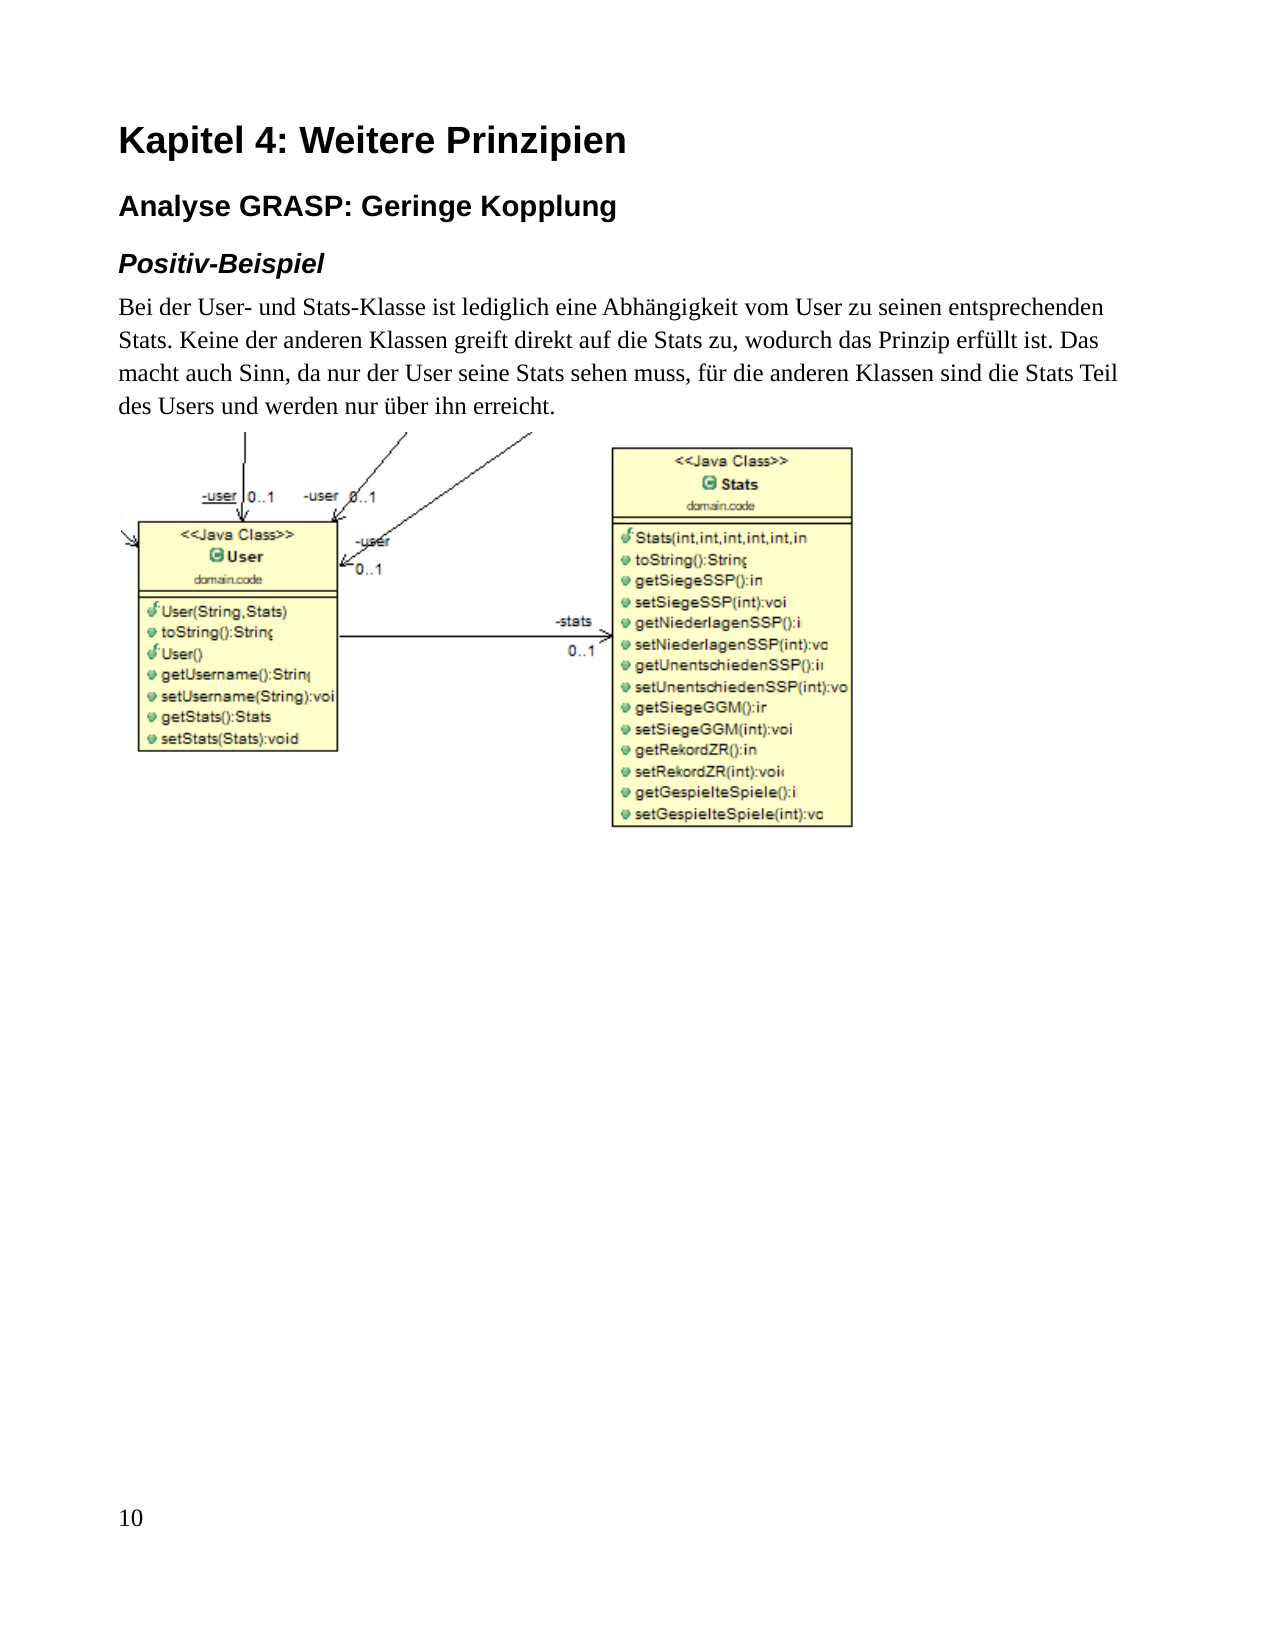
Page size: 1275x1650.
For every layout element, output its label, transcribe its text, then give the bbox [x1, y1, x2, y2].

subtitle Analyse GRASP: Geringe Kopplung [118, 189, 1157, 223]
subtitle Kapitel 4: Weitere Prinzipien [118, 118, 1157, 162]
picture [121, 432, 867, 832]
subtitle Positiv-Beispiel [118, 248, 1157, 279]
text Bei der User- und Stats-Klasse ist lediglich eine Abhängigkeit vom User zu seinen entsprechenden Stats. Keine der anderen Klassen greift direkt auf die Stats zu, wodurch das Prinzip erfüllt ist. Das macht auch Sinn, da nur der User seine Stats sehen muss, für die anderen Klassen sind die Stats Teil des Users und werden nur über ihn erreicht. [118, 292, 1157, 420]
